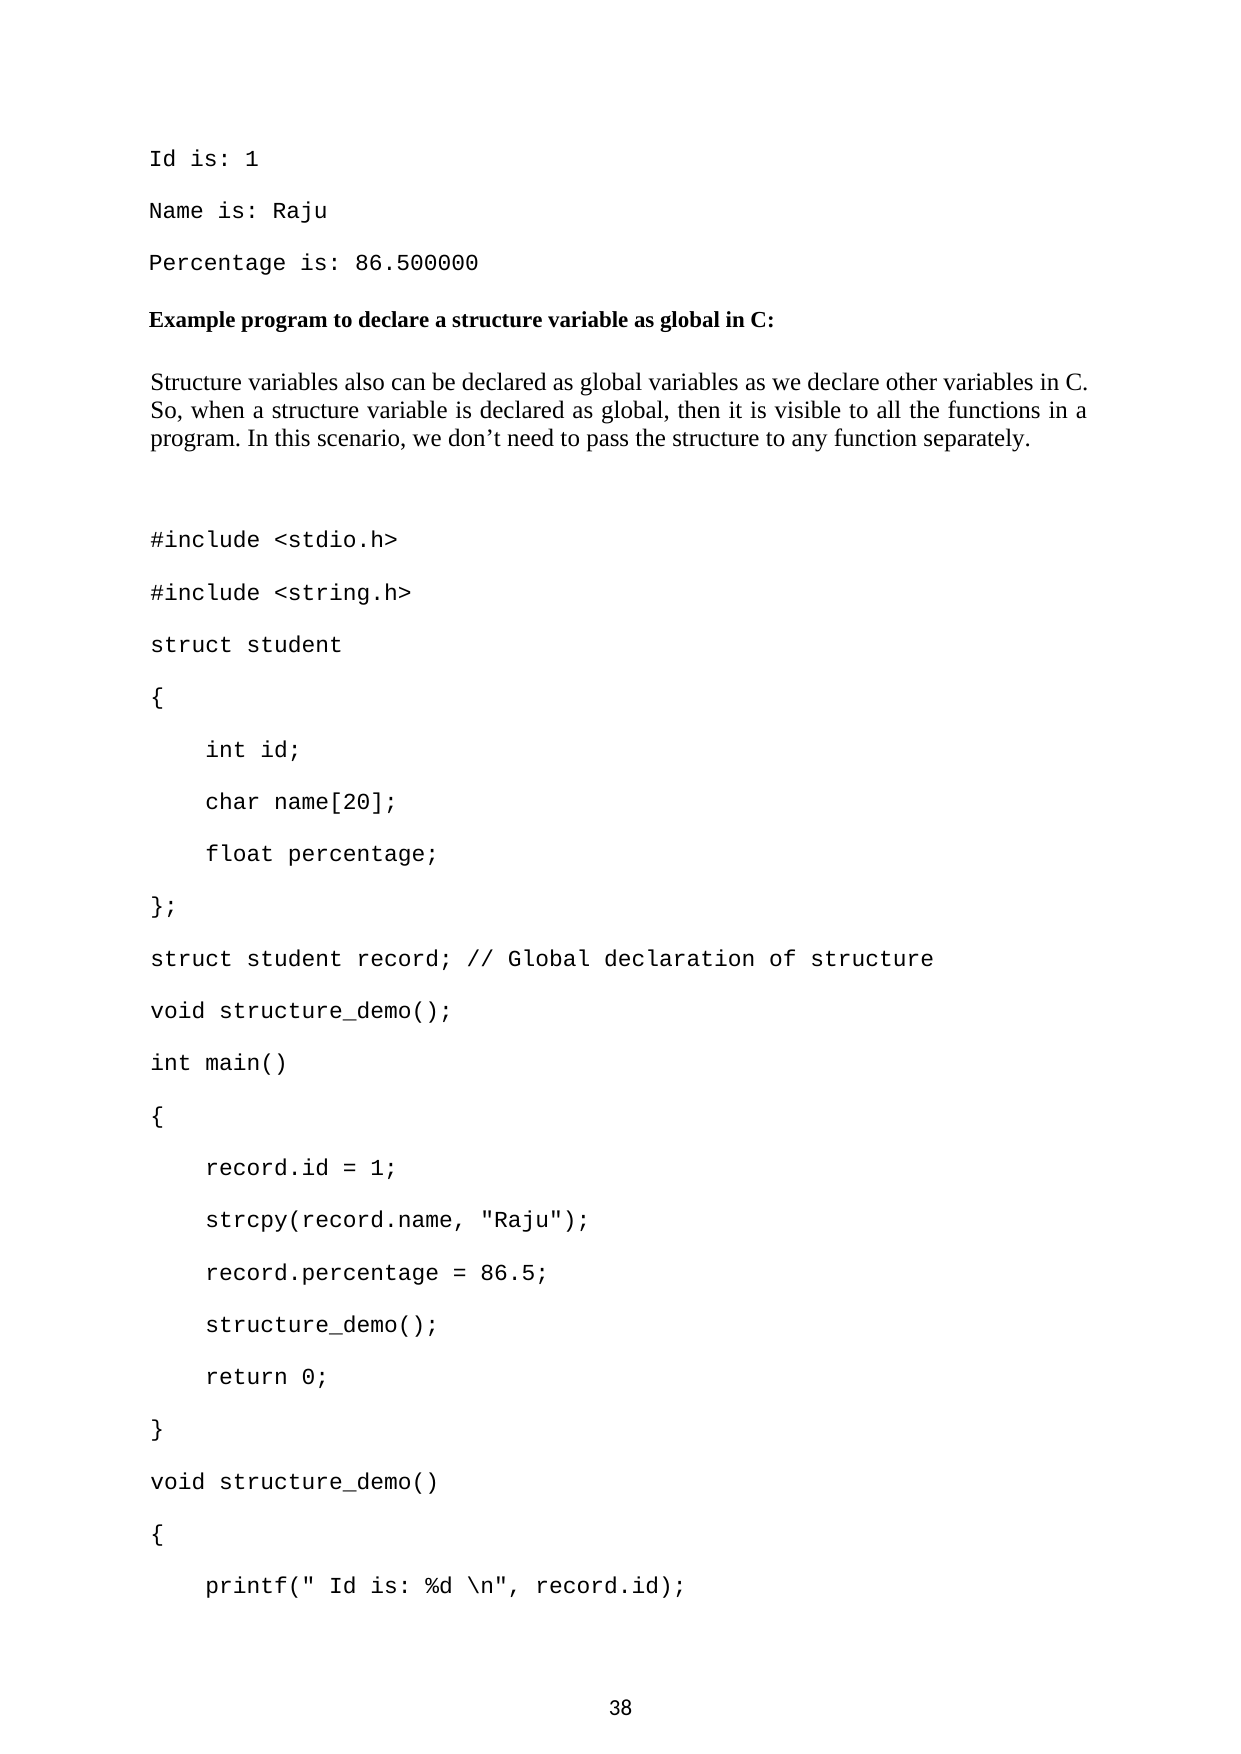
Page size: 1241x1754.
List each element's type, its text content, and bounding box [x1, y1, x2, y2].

text int id; [150, 738, 1090, 764]
text record.id = 1; [150, 1156, 1090, 1182]
text }; [150, 895, 1090, 921]
text #include <stdio.h> [150, 529, 1090, 555]
text } [150, 1418, 1090, 1444]
text Example program to declare a structure variable as global in C: [149, 307, 1090, 333]
text float percentage; [150, 843, 1090, 868]
text { [150, 1522, 1090, 1548]
text return 0; [150, 1366, 1090, 1391]
text void structure_demo() [150, 1470, 1090, 1496]
text { [150, 1104, 1090, 1130]
text void structure_demo(); [150, 999, 1090, 1025]
text int main() [150, 1052, 1090, 1078]
text struct student record; // Global declaration of structure [150, 947, 1090, 973]
text Percentage is: 86.500000 [149, 251, 1073, 277]
text Name is: Raju [149, 199, 1073, 225]
text char name[20]; [150, 790, 1090, 816]
text #include <string.h> [150, 581, 1090, 607]
text struct student [150, 633, 1090, 659]
text { [150, 686, 1090, 712]
text Structure variables also can be declared as global variables as we declare other variables in C. So, when a structure variable is declared as global, then it is visible to all the functions in a program. In this scenario, we don’t need to pass the structure to any function separately. [150, 368, 1089, 452]
text printf(" Id is: %d \n", record.id); [150, 1575, 1090, 1601]
text Id is: 1 [149, 147, 1073, 173]
text strcpy(record.name, "Raju"); [150, 1209, 1090, 1234]
text record.percentage = 86.5; [150, 1261, 1090, 1287]
text structure_demo(); [150, 1313, 1090, 1339]
